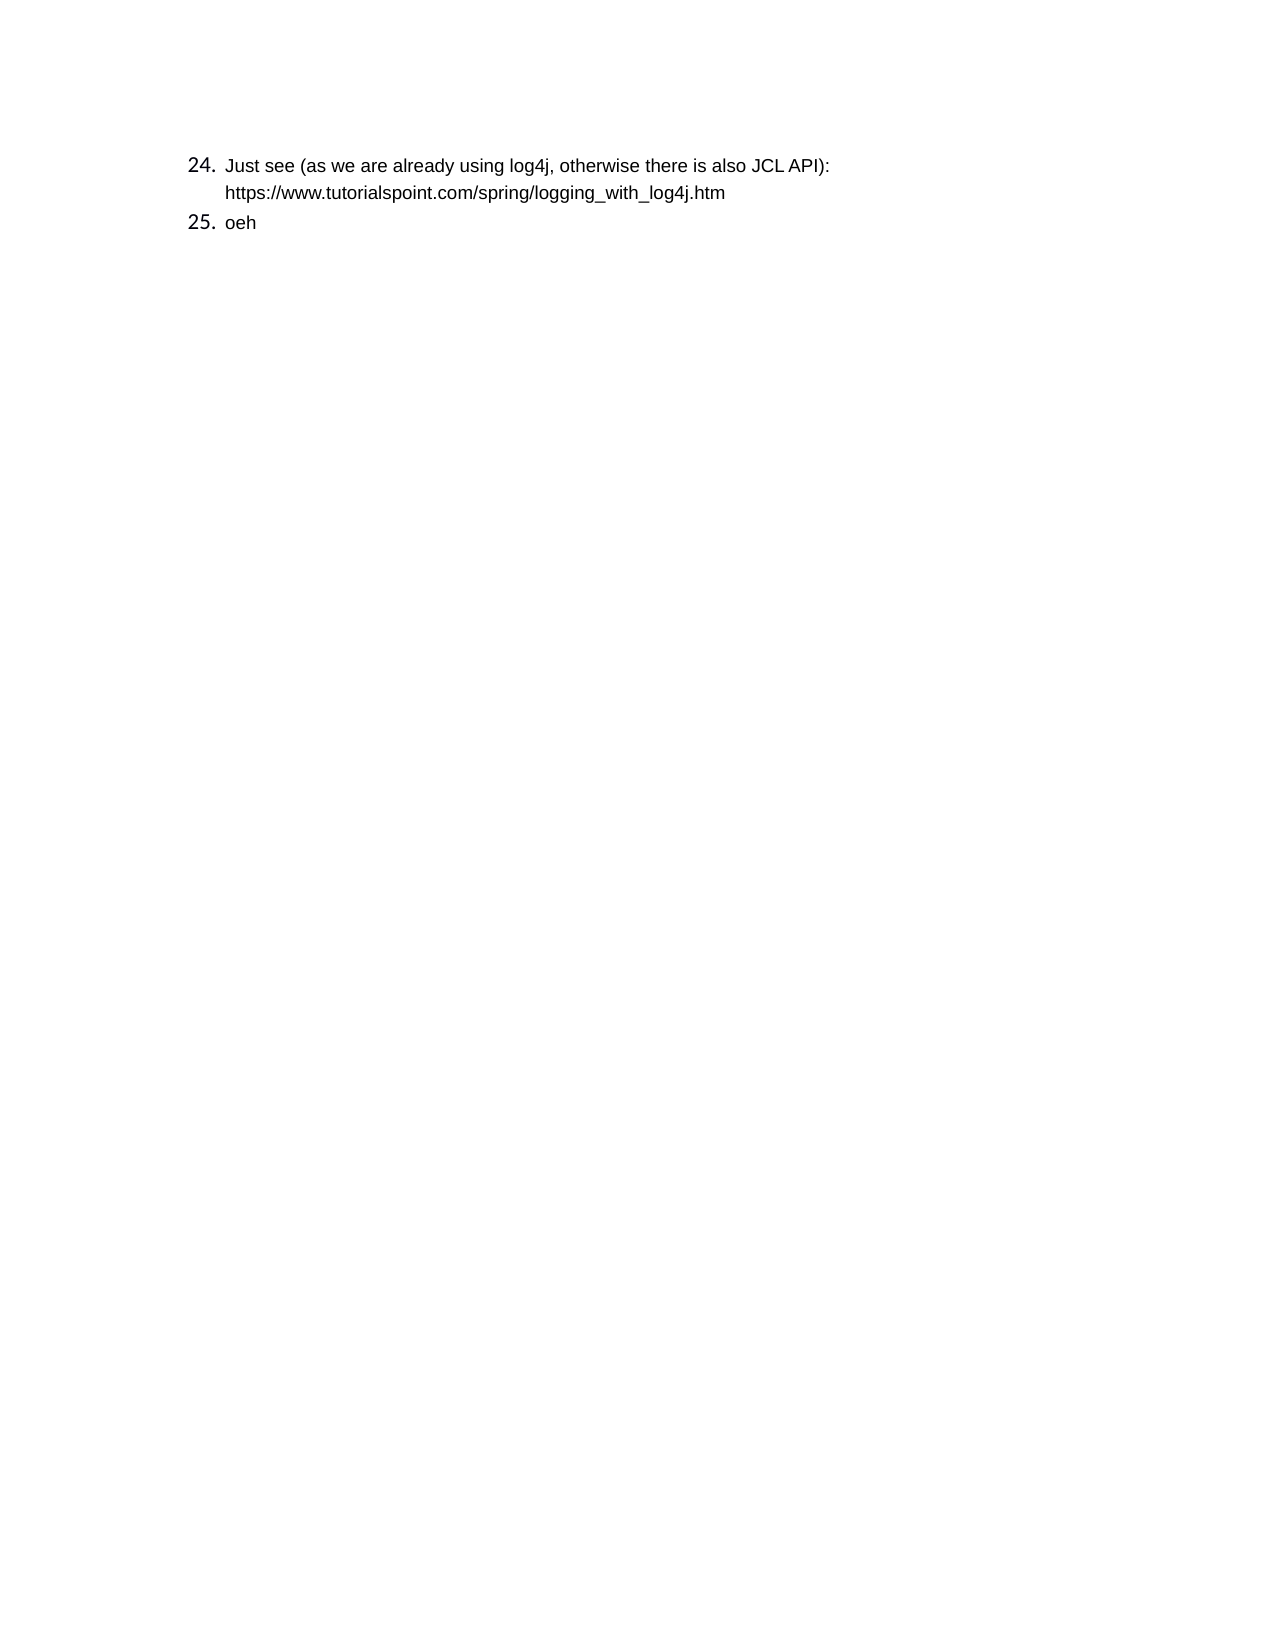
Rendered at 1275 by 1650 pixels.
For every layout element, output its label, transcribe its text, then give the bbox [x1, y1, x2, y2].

list Just see (as we are already using log4j, otherwise there is also JCL API): [187, 150, 1125, 178]
list oeh [187, 207, 1125, 235]
list https://www.tutorialspoint.com/spring/logging_with_log4j.htm [187, 182, 1125, 204]
